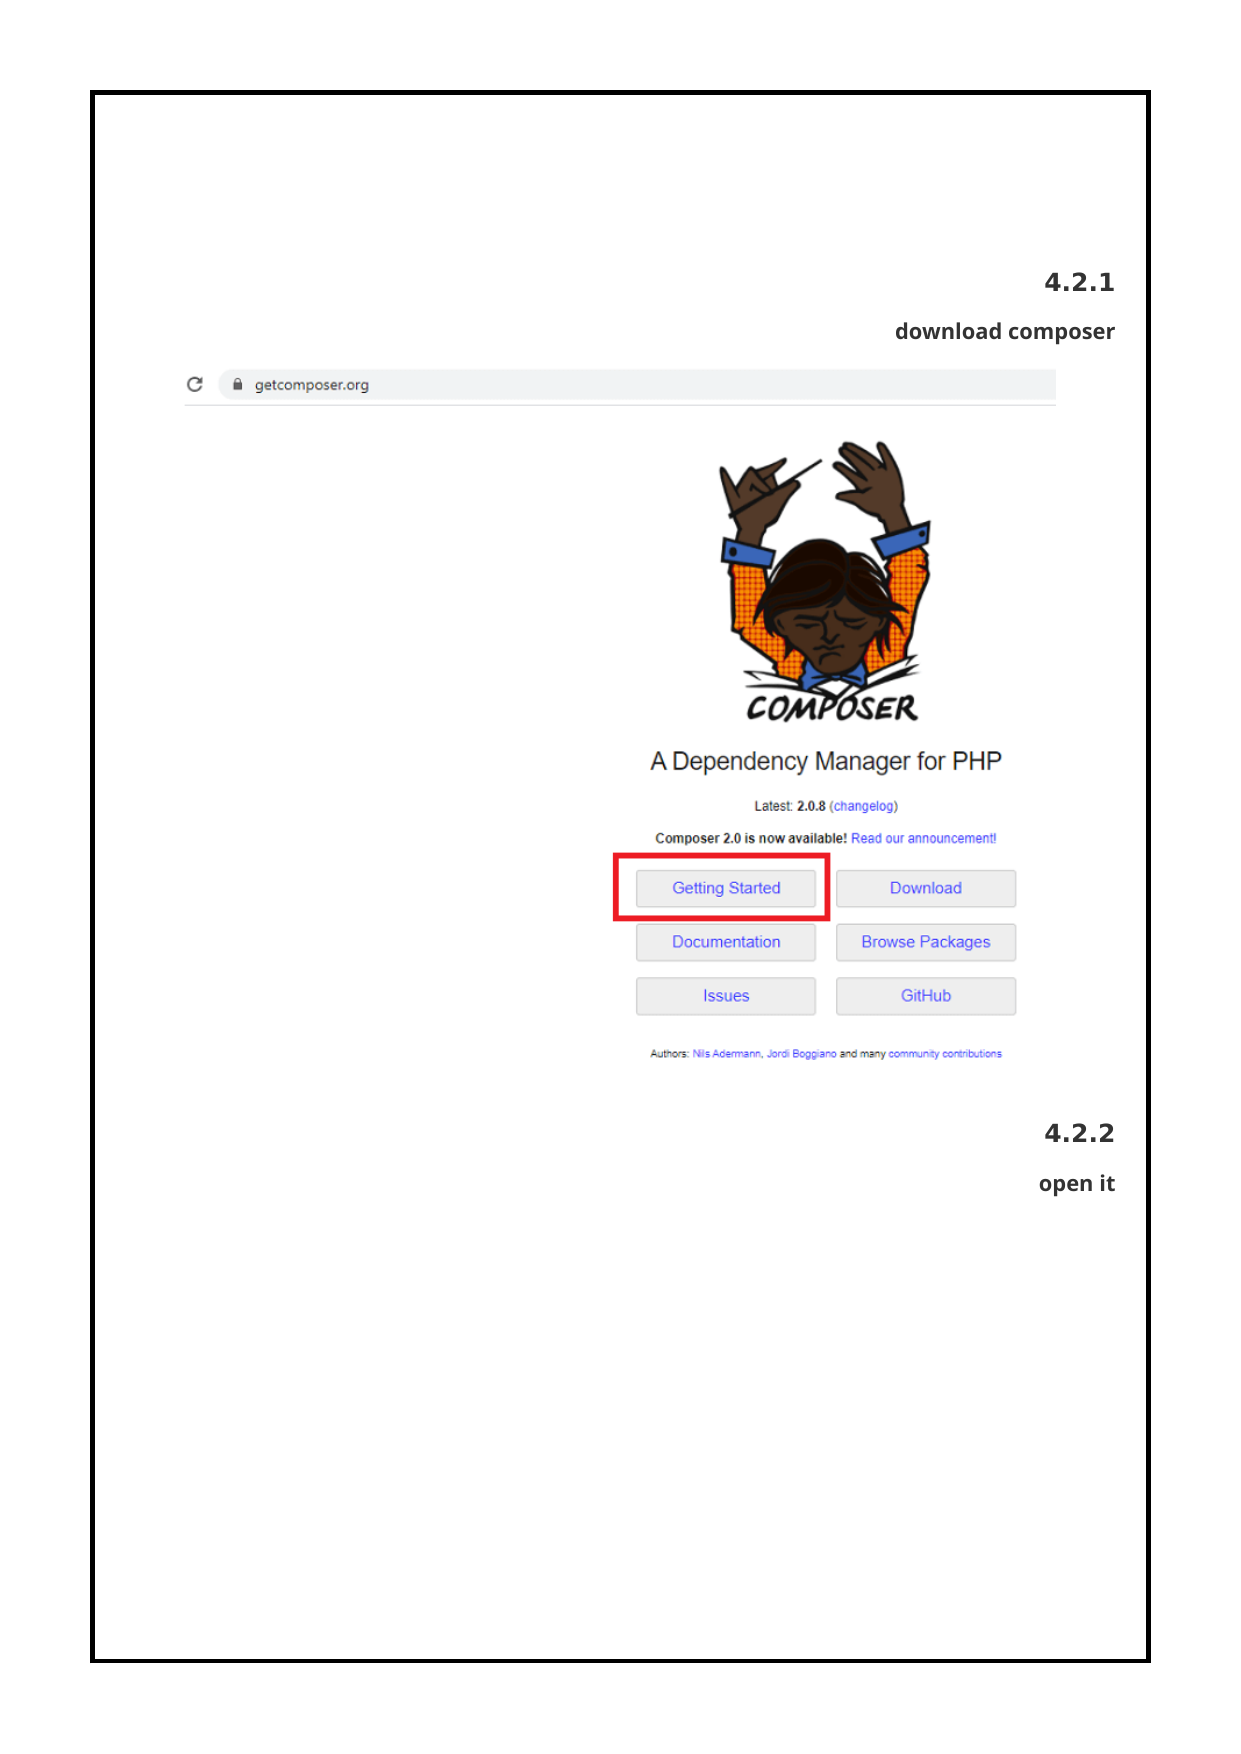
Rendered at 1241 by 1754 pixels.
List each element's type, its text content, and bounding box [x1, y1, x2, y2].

picture [184, 364, 1056, 1068]
text download composer [125, 316, 1116, 346]
text open it [125, 1167, 1116, 1197]
text 4.2.2 [125, 1119, 1116, 1148]
text 4.2.1 [125, 268, 1116, 297]
